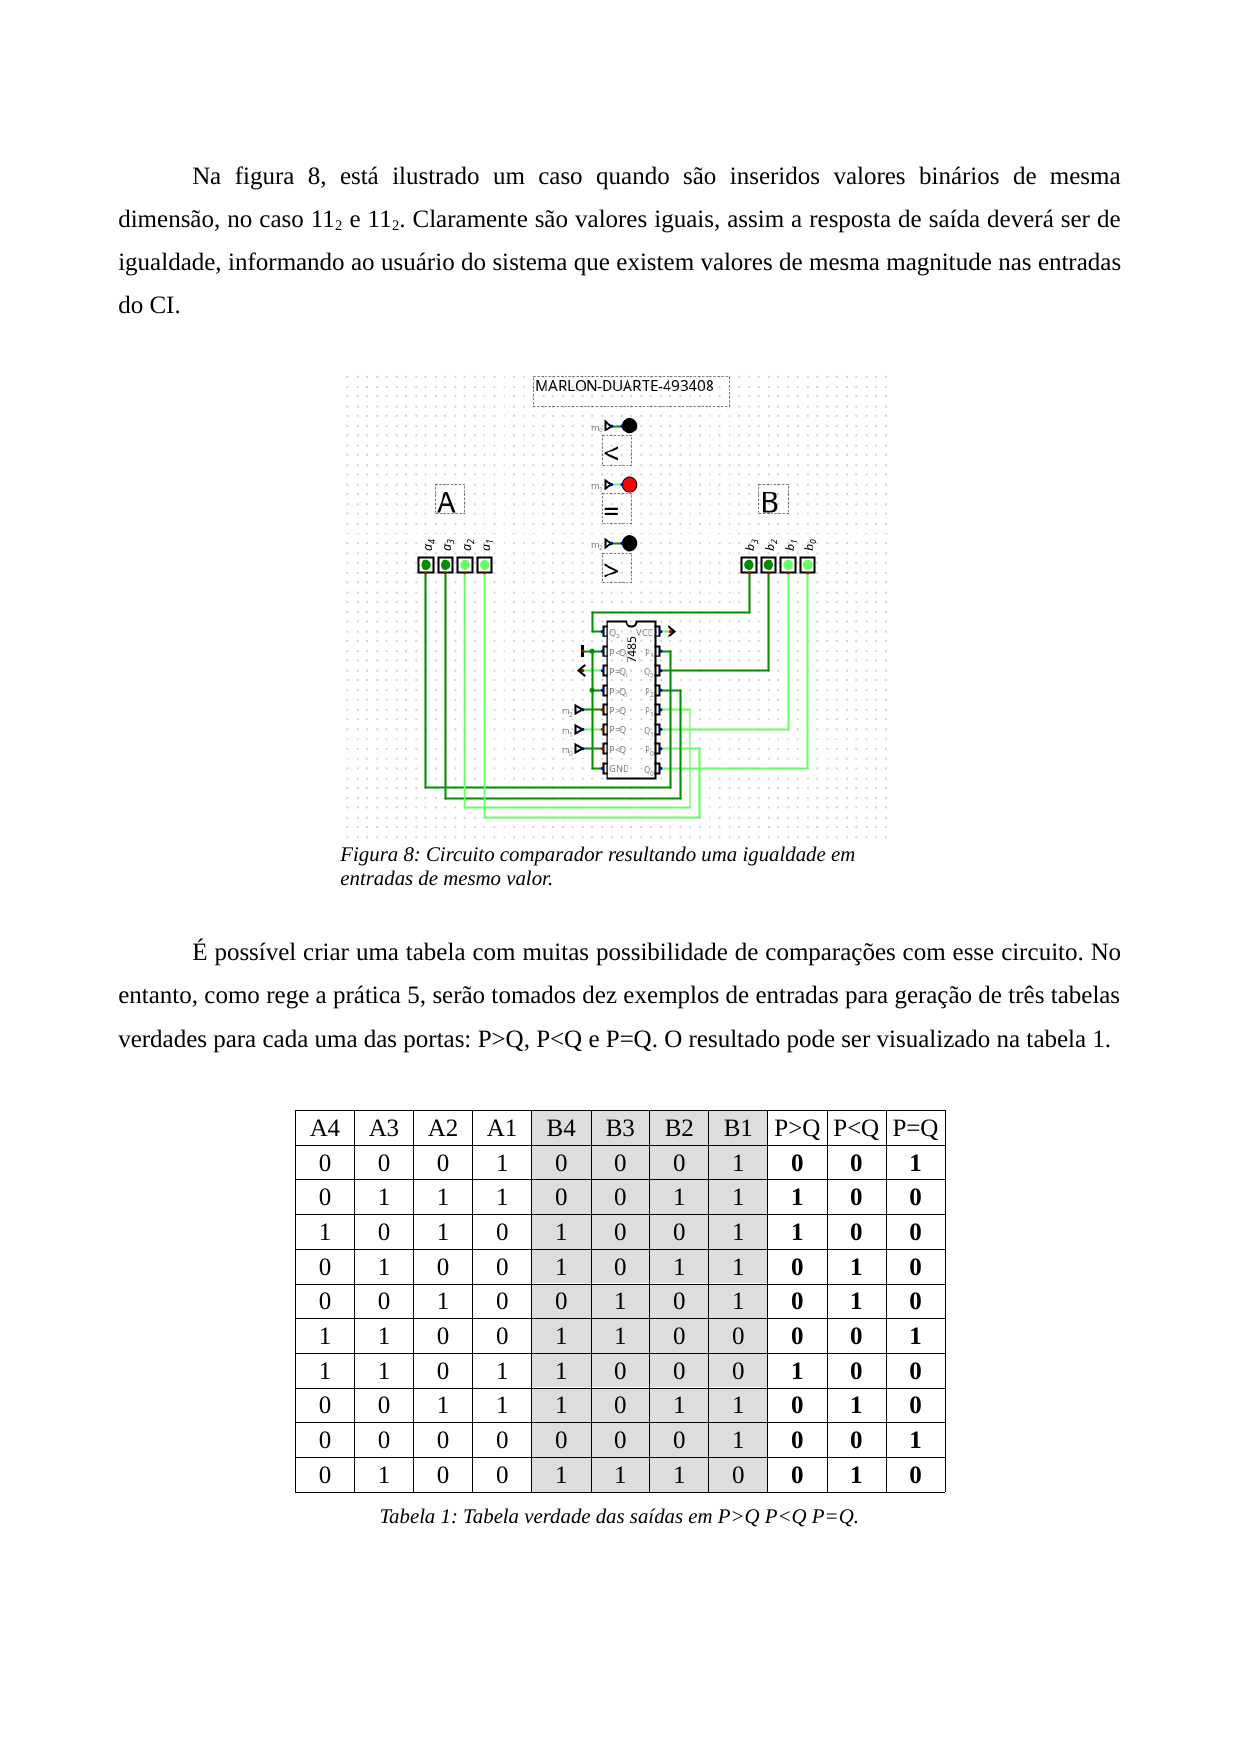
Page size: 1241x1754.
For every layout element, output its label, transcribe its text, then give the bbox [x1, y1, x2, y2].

table_cell 1 [532, 1354, 591, 1387]
table_cell 0 [887, 1285, 945, 1318]
table_cell 1 [414, 1180, 472, 1214]
table_cell 1 [414, 1215, 472, 1249]
text Tabela 1: Tabela verdade das saídas em P>Q P<Q P=Q. [118, 1504, 1122, 1528]
table_cell 0 [355, 1423, 413, 1457]
table_cell 0 [650, 1285, 708, 1318]
table_cell 0 [709, 1354, 767, 1387]
picture [340, 369, 895, 842]
table_cell 1 [768, 1215, 827, 1249]
table_header P=Q [887, 1111, 945, 1145]
table_cell 1 [473, 1146, 531, 1179]
table_cell 0 [768, 1389, 827, 1422]
table_cell 0 [650, 1215, 708, 1249]
table_cell 0 [592, 1180, 649, 1214]
table_cell 1 [650, 1250, 708, 1283]
table_cell 0 [473, 1423, 531, 1457]
table_cell 0 [828, 1146, 886, 1179]
table_cell 0 [473, 1319, 531, 1353]
table_header A3 [355, 1111, 413, 1145]
table_cell 0 [709, 1319, 767, 1353]
table_cell 1 [828, 1458, 886, 1492]
table_cell 0 [355, 1389, 413, 1422]
table_cell 0 [592, 1146, 649, 1179]
table_cell 0 [473, 1285, 531, 1318]
table_cell 0 [414, 1458, 472, 1492]
text Figura 8: Circuito comparador resultando uma igualdade em entradas de mesmo valor. [340, 842, 894, 890]
table_cell 0 [650, 1146, 708, 1179]
table_cell 0 [414, 1354, 472, 1387]
table_cell 1 [709, 1285, 767, 1318]
table_cell 1 [709, 1389, 767, 1422]
table_cell 0 [532, 1146, 591, 1179]
table_cell 1 [532, 1319, 591, 1353]
table_cell 0 [473, 1215, 531, 1249]
table_cell 0 [296, 1180, 354, 1214]
table_cell 1 [414, 1285, 472, 1318]
text Na figura 8, está ilustrado um caso quando são inseridos valores binários de mesma dimensão, no caso 112 e 112. Claramente são valores iguais, assim a resposta de saída deverá ser de igualdade, informando ao usuário do sistema que existem valores de mesma magnitude nas entradas do CI. [118, 161, 1122, 319]
table_cell 0 [532, 1180, 591, 1214]
table_cell 0 [473, 1250, 531, 1283]
table_cell 0 [414, 1423, 472, 1457]
table_cell 1 [532, 1250, 591, 1283]
table_cell 1 [592, 1285, 649, 1318]
table_cell 0 [768, 1285, 827, 1318]
table_cell 0 [414, 1250, 472, 1283]
table_cell 0 [828, 1215, 886, 1249]
table_cell 1 [355, 1250, 413, 1283]
table_cell 1 [709, 1180, 767, 1214]
table_cell 0 [296, 1389, 354, 1422]
table_cell 0 [355, 1146, 413, 1179]
table_header A1 [473, 1111, 531, 1145]
table_cell 0 [768, 1423, 827, 1457]
table_cell 1 [828, 1285, 886, 1318]
table_cell 1 [768, 1180, 827, 1214]
table_header B4 [532, 1111, 591, 1145]
table_cell 1 [709, 1146, 767, 1179]
table_cell 0 [296, 1423, 354, 1457]
table_cell 0 [532, 1285, 591, 1318]
table_cell 0 [592, 1250, 649, 1283]
table_cell 0 [296, 1146, 354, 1179]
table_cell 0 [650, 1423, 708, 1457]
table_cell 1 [650, 1389, 708, 1422]
table_cell 0 [709, 1458, 767, 1492]
table_cell 1 [828, 1389, 886, 1422]
table_cell 0 [650, 1319, 708, 1353]
table_cell 0 [768, 1458, 827, 1492]
table_cell 1 [532, 1458, 591, 1492]
table_cell 1 [650, 1180, 708, 1214]
table_cell 1 [355, 1458, 413, 1492]
table_cell 0 [296, 1250, 354, 1283]
table_cell 1 [355, 1354, 413, 1387]
table_cell 0 [592, 1215, 649, 1249]
table_header B3 [592, 1111, 649, 1145]
table_cell 0 [414, 1146, 472, 1179]
table_cell 0 [592, 1423, 649, 1457]
table_cell 0 [592, 1389, 649, 1422]
table_cell 0 [473, 1458, 531, 1492]
table_cell 0 [887, 1180, 945, 1214]
table_cell 0 [355, 1215, 413, 1249]
table_cell 0 [592, 1354, 649, 1387]
table_cell 1 [709, 1250, 767, 1283]
table_header P<Q [828, 1111, 886, 1145]
table_cell 1 [887, 1146, 945, 1179]
table_cell 0 [355, 1285, 413, 1318]
table_cell 0 [768, 1250, 827, 1283]
table_cell 0 [887, 1215, 945, 1249]
table_cell 0 [768, 1146, 827, 1179]
table_cell 1 [828, 1250, 886, 1283]
table_cell 1 [532, 1215, 591, 1249]
table_cell 0 [887, 1389, 945, 1422]
table_cell 1 [296, 1319, 354, 1353]
table_cell 1 [709, 1215, 767, 1249]
table_cell 0 [650, 1354, 708, 1387]
table_header A4 [296, 1111, 354, 1145]
table_cell 0 [532, 1423, 591, 1457]
table_cell 0 [414, 1319, 472, 1353]
table_cell 1 [473, 1389, 531, 1422]
table_cell 0 [828, 1354, 886, 1387]
table_cell 0 [296, 1458, 354, 1492]
table_cell 1 [768, 1354, 827, 1387]
table_cell 1 [709, 1423, 767, 1457]
table_cell 0 [768, 1319, 827, 1353]
table_cell 1 [473, 1354, 531, 1387]
table_cell 0 [828, 1180, 886, 1214]
text É possível criar uma tabela com muitas possibilidade de comparações com esse circuito. No entanto, como rege a prática 5, serão tomados dez exemplos de entradas para geração de três tabelas verdades para cada uma das portas: P>Q, P<Q e P=Q. O resultado pode ser visualizado na tabela 1. [118, 937, 1122, 1052]
table_header B1 [709, 1111, 767, 1145]
table_cell 1 [887, 1423, 945, 1457]
table_cell 1 [650, 1458, 708, 1492]
table_cell 0 [828, 1319, 886, 1353]
table_cell 1 [592, 1319, 649, 1353]
table_cell 1 [355, 1319, 413, 1353]
table_cell 1 [296, 1354, 354, 1387]
table_cell 1 [532, 1389, 591, 1422]
table_header B2 [650, 1111, 708, 1145]
table_cell 0 [887, 1458, 945, 1492]
table_cell 1 [473, 1180, 531, 1214]
table_cell 1 [296, 1215, 354, 1249]
table_cell 1 [414, 1389, 472, 1422]
table_cell 1 [887, 1319, 945, 1353]
table_cell 0 [828, 1423, 886, 1457]
table_cell 0 [887, 1354, 945, 1387]
table_header P>Q [768, 1111, 827, 1145]
table_cell 1 [592, 1458, 649, 1492]
table_cell 1 [355, 1180, 413, 1214]
table_cell 0 [296, 1285, 354, 1318]
table_header A2 [414, 1111, 472, 1145]
table_cell 0 [887, 1250, 945, 1283]
